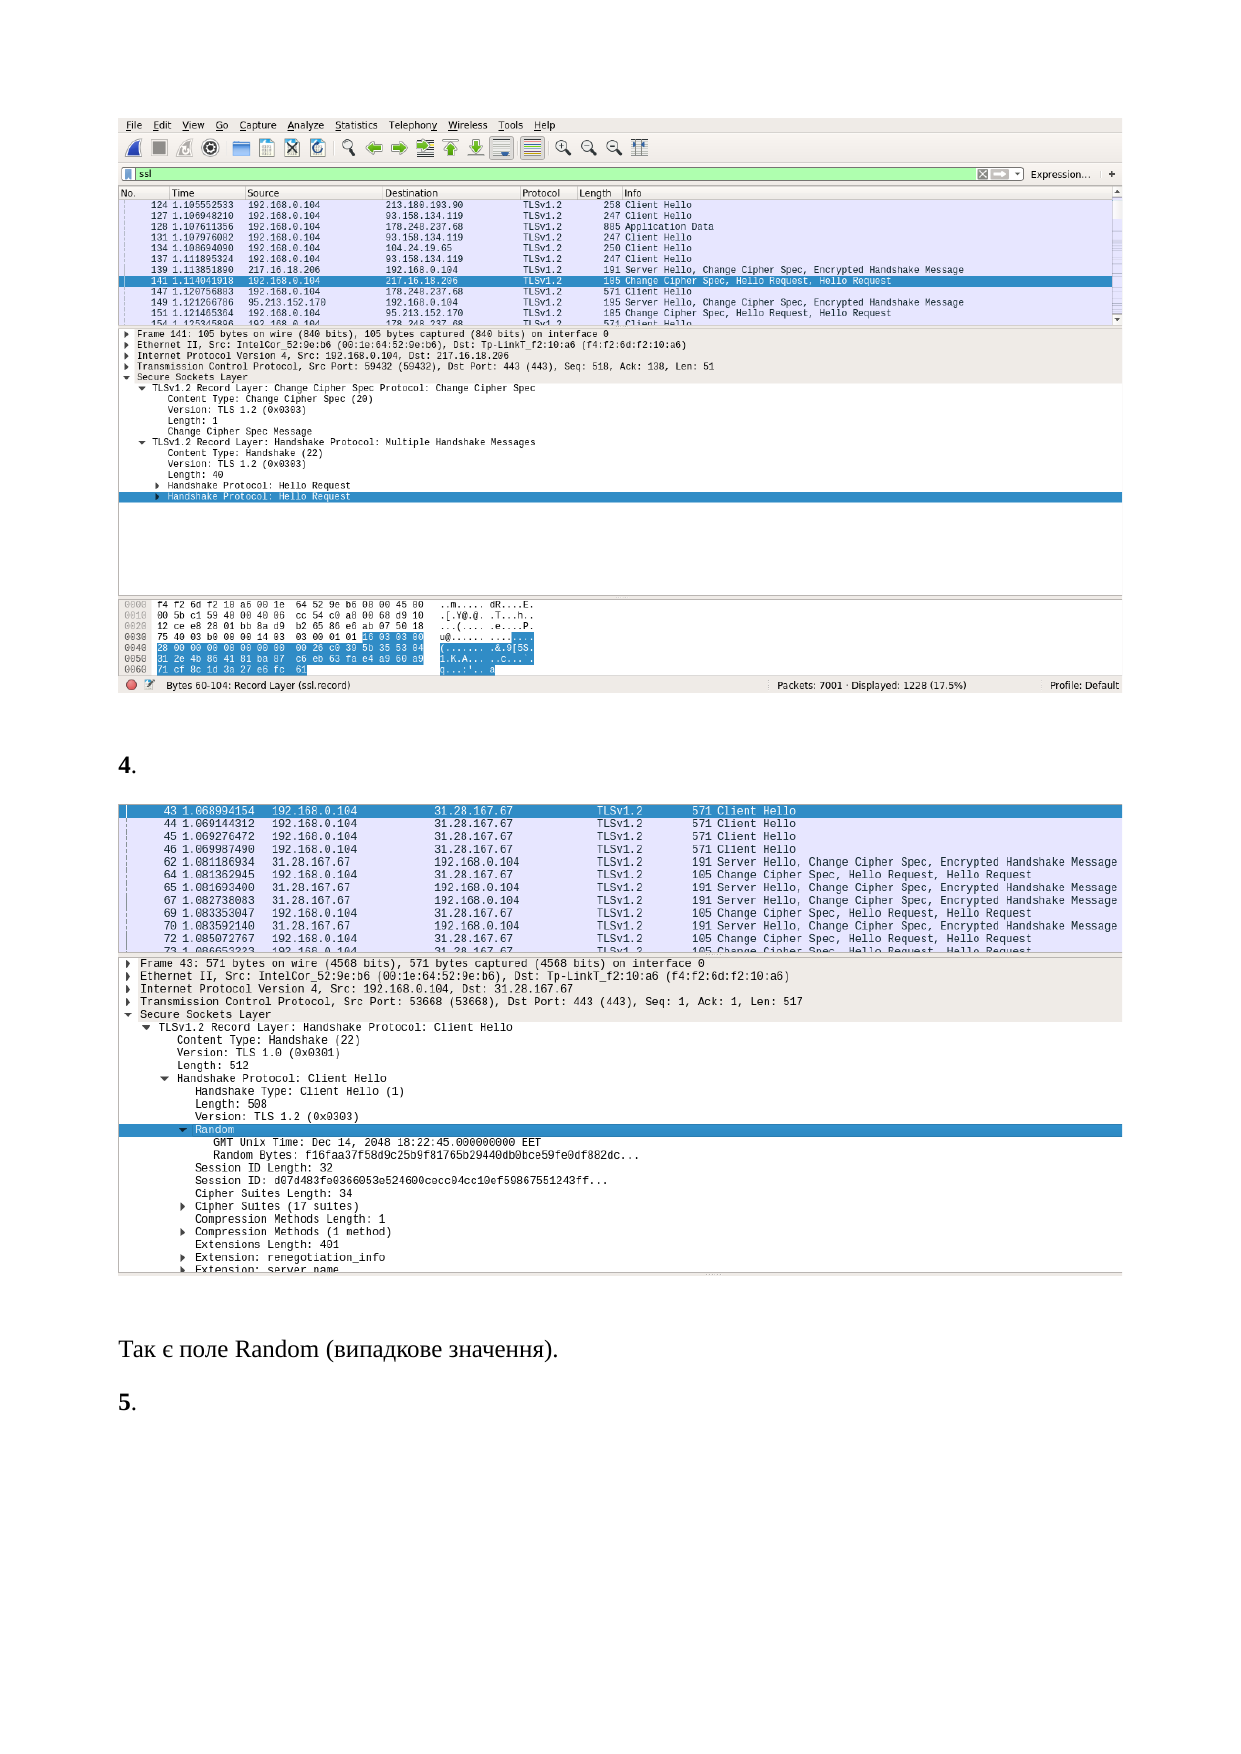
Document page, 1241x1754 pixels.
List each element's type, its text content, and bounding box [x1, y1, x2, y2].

list 4. [118, 750, 1122, 779]
picture [118, 804, 1123, 1276]
picture [118, 118, 1123, 693]
list Так є поле Random (випадкове значення). [118, 1334, 1122, 1362]
list 5. [118, 1387, 1122, 1416]
